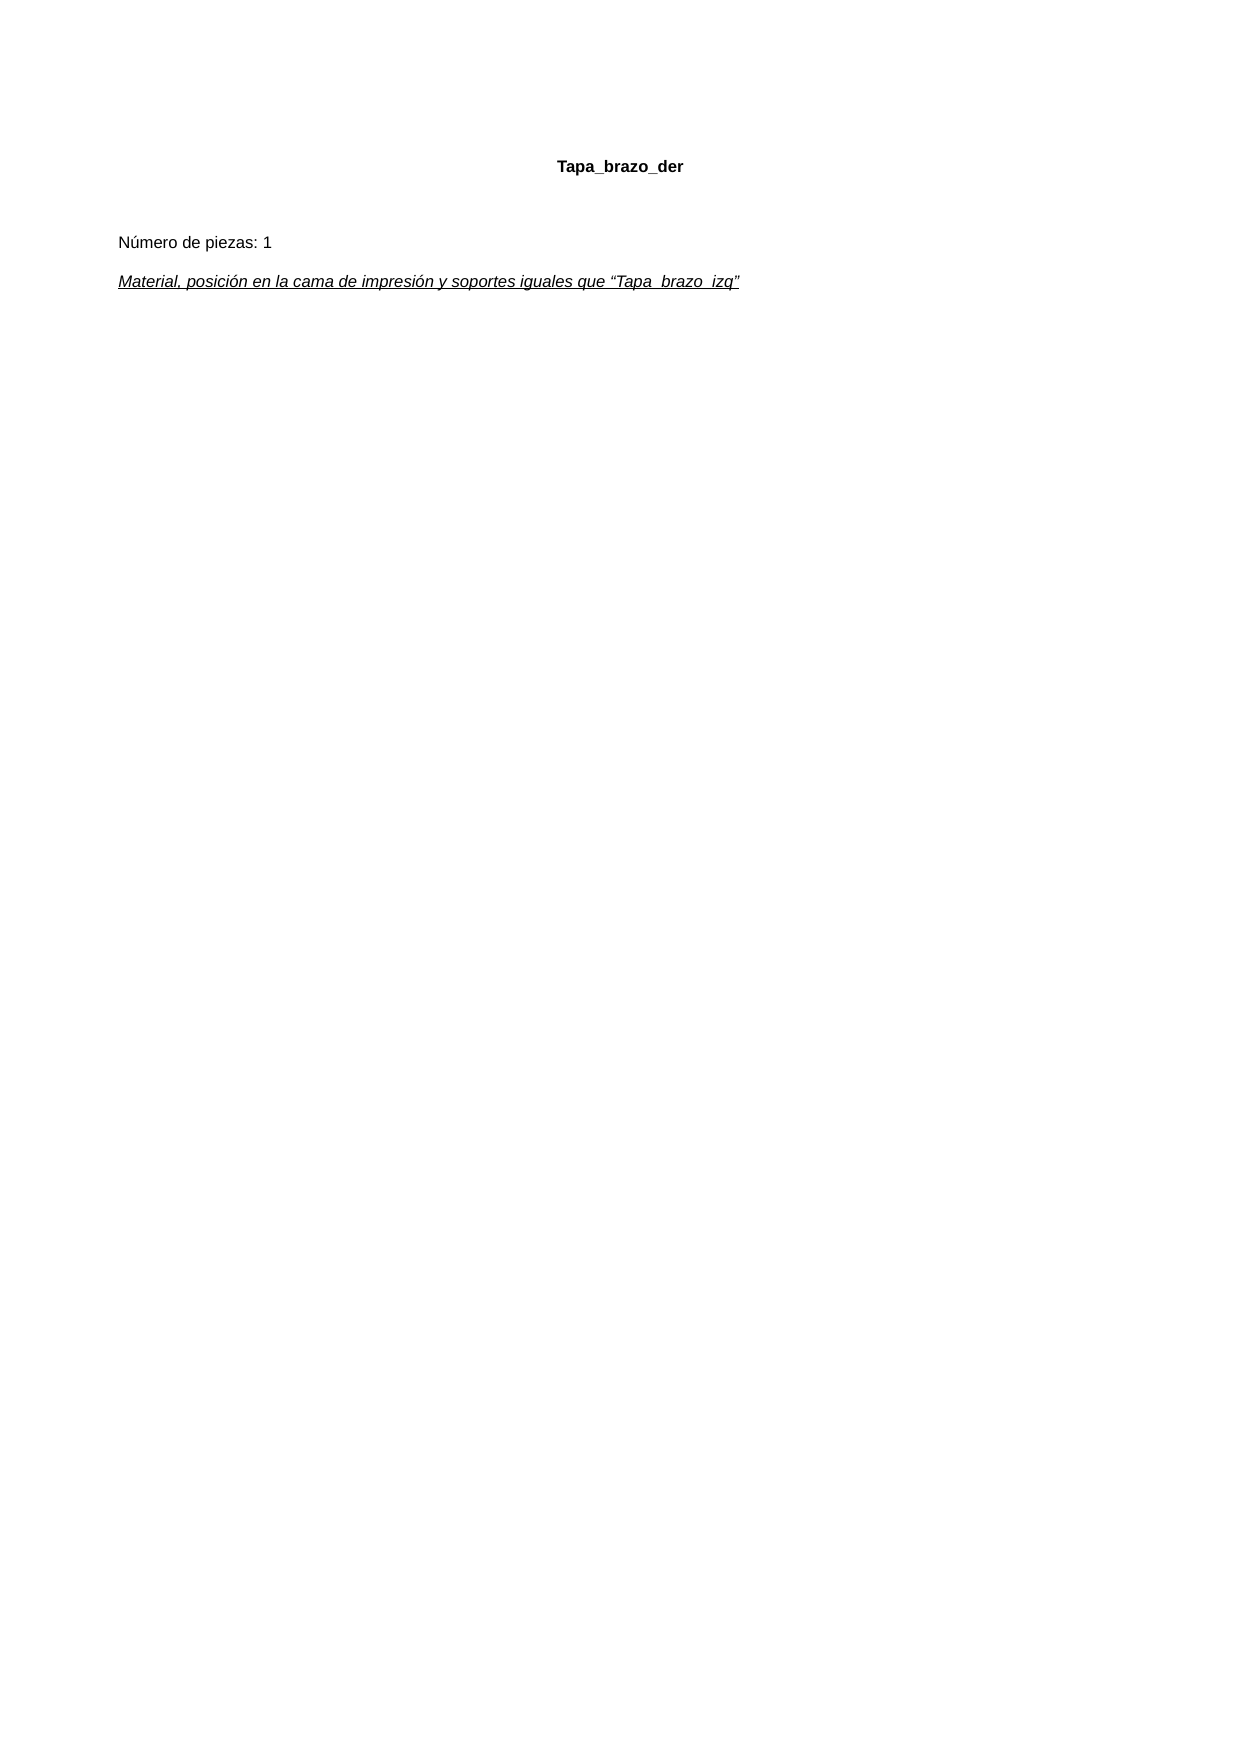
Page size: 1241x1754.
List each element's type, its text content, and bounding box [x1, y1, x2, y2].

text Número de piezas: 1 [118, 233, 1122, 252]
text Material, posición en la cama de impresión y soportes iguales que “Tapa_brazo_izq” [118, 271, 1122, 291]
text Tapa_brazo_der [118, 156, 1122, 176]
